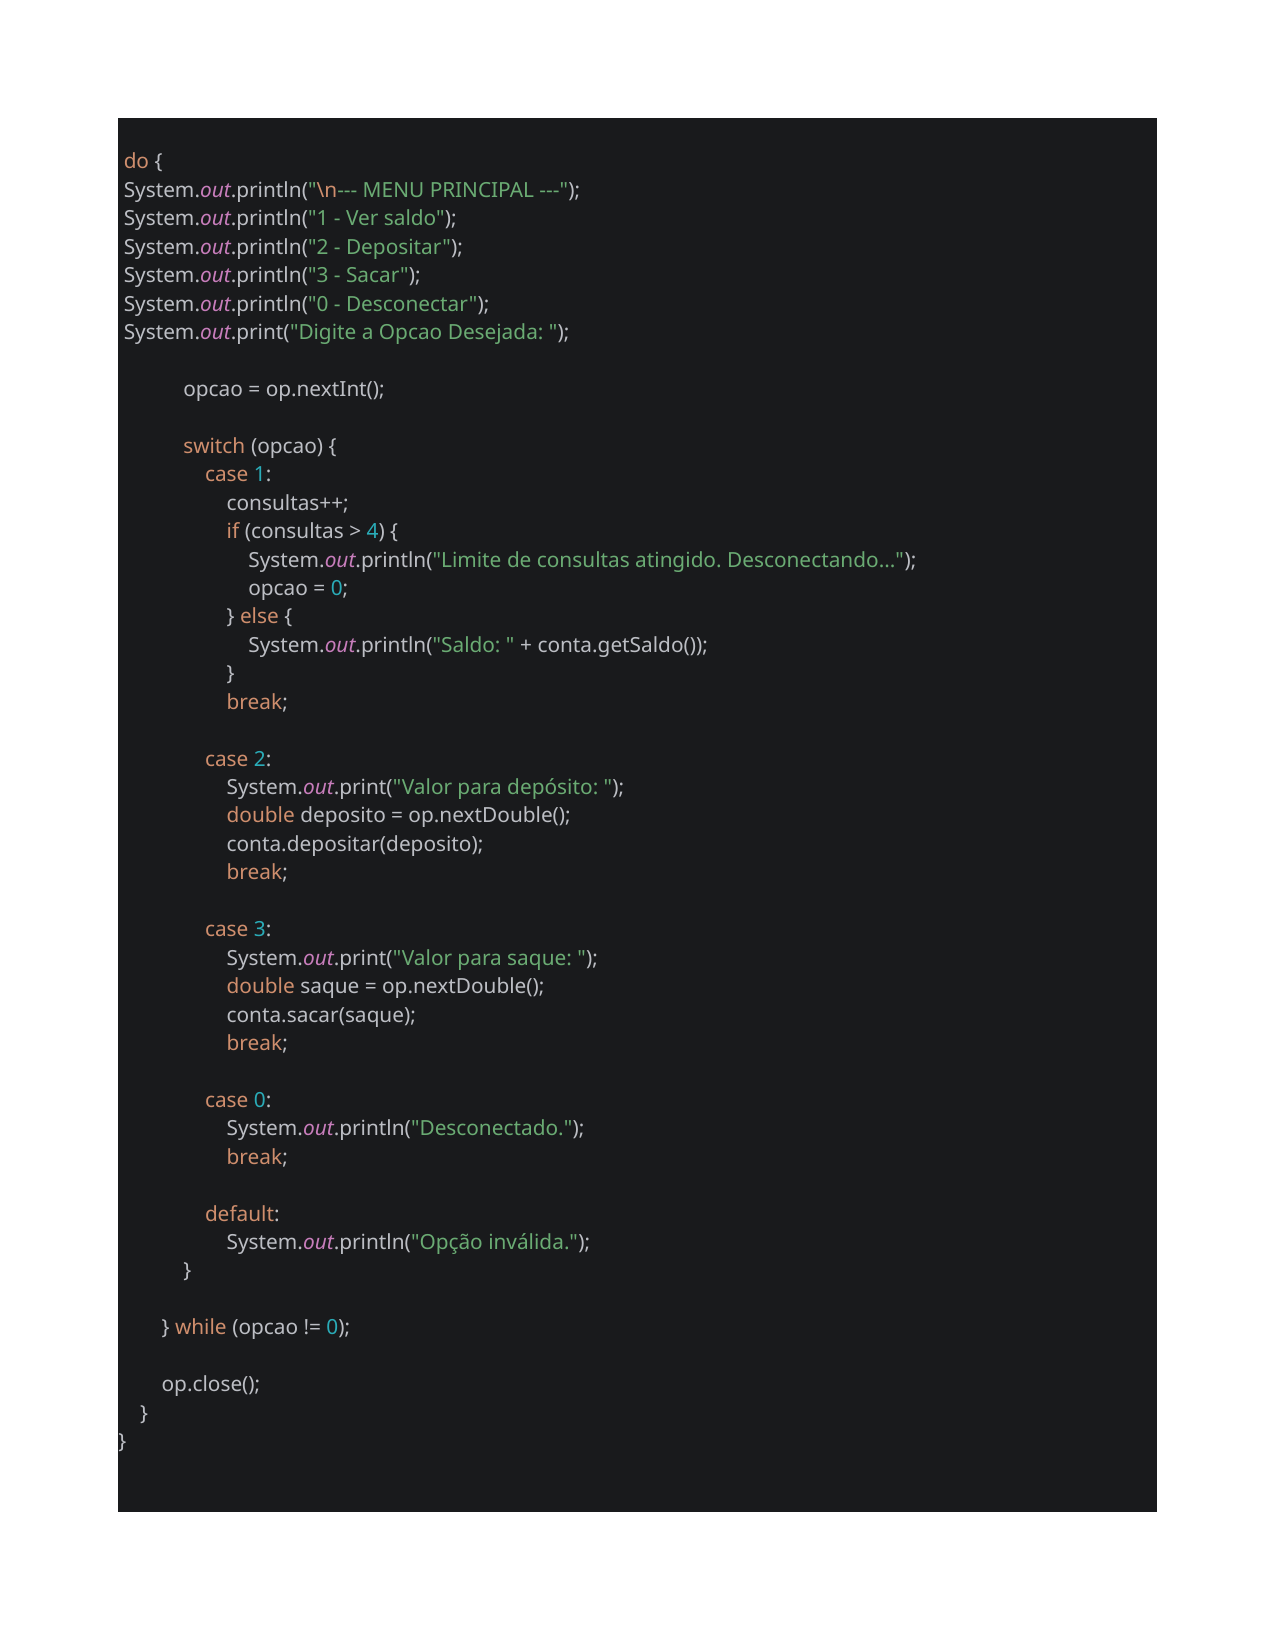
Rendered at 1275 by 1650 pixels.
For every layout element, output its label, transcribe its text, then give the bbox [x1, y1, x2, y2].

text do { System.out.println("\n--- MENU PRINCIPAL ---"); System.out.println("1 - Ver saldo"); System.out.println("2 - Depositar"); System.out.println("3 - Sacar"); System.out.println("0 - Desconectar"); System.out.print("Digite a Opcao Desejada: "); opcao = op.nextInt(); switch (opcao) { case 1: consultas++; if (consultas > 4) { System.out.println("Limite de consultas atingido. Desconectando..."); opcao = 0; } else { System.out.println("Saldo: " + conta.getSaldo()); } break; case 2: System.out.print("Valor para depósito: "); double deposito = op.nextDouble(); conta.depositar(deposito); break; case 3: System.out.print("Valor para saque: "); double saque = op.nextDouble(); conta.sacar(saque); break; case 0: System.out.println("Desconectado."); break; default: System.out.println("Opção inválida."); } } while (opcao != 0); op.close(); } } [118, 118, 1157, 1455]
